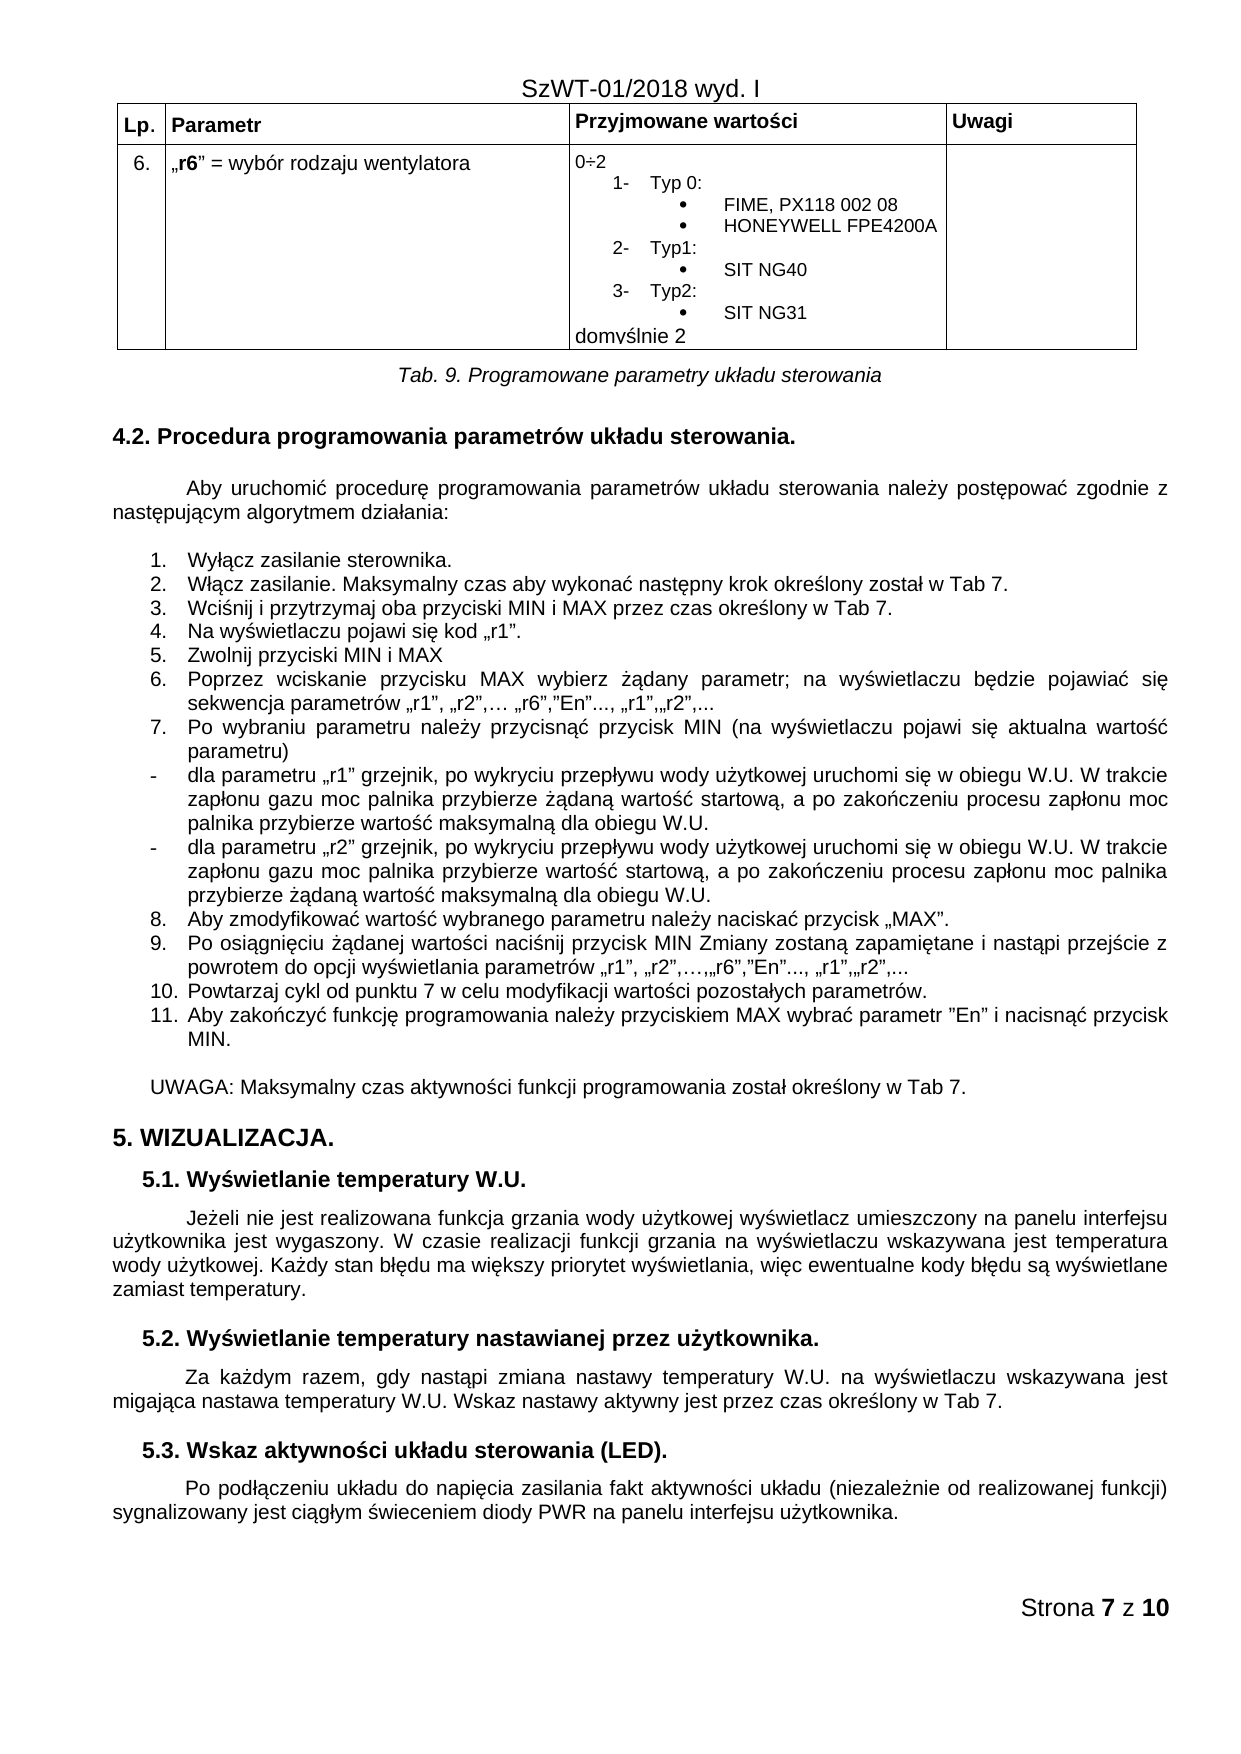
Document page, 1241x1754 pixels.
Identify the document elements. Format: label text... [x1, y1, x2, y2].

text Po podłączeniu układu do napięcia zasilania fakt aktywności układu (niezależnie od realizowanej funkcji) sygnalizowany jest ciągłym świeceniem diody PWR na panelu interfejsu użytkownika. [112, 1476, 1169, 1524]
list Wciśnij i przytrzymaj oba przyciski MIN i MAX przez czas określony w Tab 7. [150, 595, 1169, 619]
list Zwolnij przyciski MIN i MAX [150, 643, 1169, 667]
text Jeżeli nie jest realizowana funkcja grzania wody użytkowej wyświetlacz umieszczony na panelu interfejsu użytkownika jest wygaszony. W czasie realizacji funkcji grzania na wyświetlaczu wskazywana jest temperatura wody użytkowej. Każdy stan błędu ma większy priorytet wyświetlania, więc ewentualne kody błędu są wyświetlane zamiast temperatury. [112, 1205, 1169, 1301]
table_cell 6. [118, 145, 165, 349]
list Włącz zasilanie. Maksymalny czas aby wykonać następny krok określony został w Tab 7. [150, 571, 1169, 595]
subtitle 5. WIZUALIZACJA. [112, 1123, 1169, 1152]
subtitle 5.2. Wyświetlanie temperatury nastawianej przez użytkownika. [142, 1325, 1169, 1352]
list Poprzez wciskanie przycisku MAX wybierz żądany parametr; na wyświetlaczu będzie pojawiać się sekwencja parametrów „r1”, „r2”,… „r6”,”En”..., „r1”,„r2”,... [150, 667, 1169, 715]
subtitle 5.3. Wskaz aktywności układu sterowania (LED). [142, 1437, 1169, 1463]
table_header Lp. [118, 104, 165, 144]
table_cell [947, 145, 1136, 349]
list dla parametru „r2” grzejnik, po wykryciu przepływu wody użytkowej uruchomi się w obiegu W.U. W trakcie zapłonu gazu moc palnika przybierze wartość startową, a po zakończeniu procesu zapłonu moc palnika przybierze żądaną wartość maksymalną dla obiegu W.U. [150, 835, 1169, 907]
list dla parametru „r1” grzejnik, po wykryciu przepływu wody użytkowej uruchomi się w obiegu W.U. W trakcie zapłonu gazu moc palnika przybierze żądaną wartość startową, a po zakończeniu procesu zapłonu moc palnika przybierze wartość maksymalną dla obiegu W.U. [150, 763, 1169, 835]
list Aby zmodyfikować wartość wybranego parametru należy naciskać przycisk „MAX”. [150, 907, 1169, 931]
table_header Przyjmowane wartości [570, 104, 946, 144]
list Powtarzaj cykl od punktu 7 w celu modyfikacji wartości pozostałych parametrów. [150, 979, 1169, 1003]
text Za każdym razem, gdy nastąpi zmiana nastawy temperatury W.U. na wyświetlaczu wskazywana jest migająca nastawa temperatury W.U. Wskaz nastawy aktywny jest przez czas określony w Tab 7. [112, 1365, 1169, 1413]
table_header Uwagi [947, 104, 1136, 144]
text Tab. 9. Programowane parametry układu sterowania [112, 362, 1169, 386]
subtitle 5.1. Wyświetlanie temperatury W.U. [142, 1166, 1169, 1192]
subtitle 4.2. Procedura programowania parametrów układu sterowania. [112, 423, 1169, 449]
list Na wyświetlaczu pojawi się kod „r1”. [150, 619, 1169, 643]
list Po wybraniu parametru należy przycisnąć przycisk MIN (na wyświetlaczu pojawi się aktualna wartość parametru) [150, 715, 1169, 763]
table_cell 0÷2 Typ 0: FIME, PX118 002 08 HONEYWELL FPE4200A Typ1: SIT NG40 Typ2: SIT NG31 domyślnie 2 [570, 145, 946, 349]
list Aby zakończyć funkcję programowania należy przyciskiem MAX wybrać parametr ”En” i nacisnąć przycisk MIN. [150, 1003, 1169, 1051]
table_cell „r6” = wybór rodzaju wentylatora [166, 145, 569, 349]
text UWAGA: Maksymalny czas aktywności funkcji programowania został określony w Tab 7. [112, 1075, 1169, 1099]
list Po osiągnięciu żądanej wartości naciśnij przycisk MIN Zmiany zostaną zapamiętane i nastąpi przejście z powrotem do opcji wyświetlania parametrów „r1”, „r2”,…,„r6”,”En”..., „r1”,„r2”,... [150, 931, 1169, 979]
list Wyłącz zasilanie sterownika. [150, 547, 1169, 571]
table_header Parametr [166, 104, 569, 144]
text Aby uruchomić procedurę programowania parametrów układu sterowania należy postępować zgodnie z następującym algorytmem działania: [112, 476, 1169, 523]
